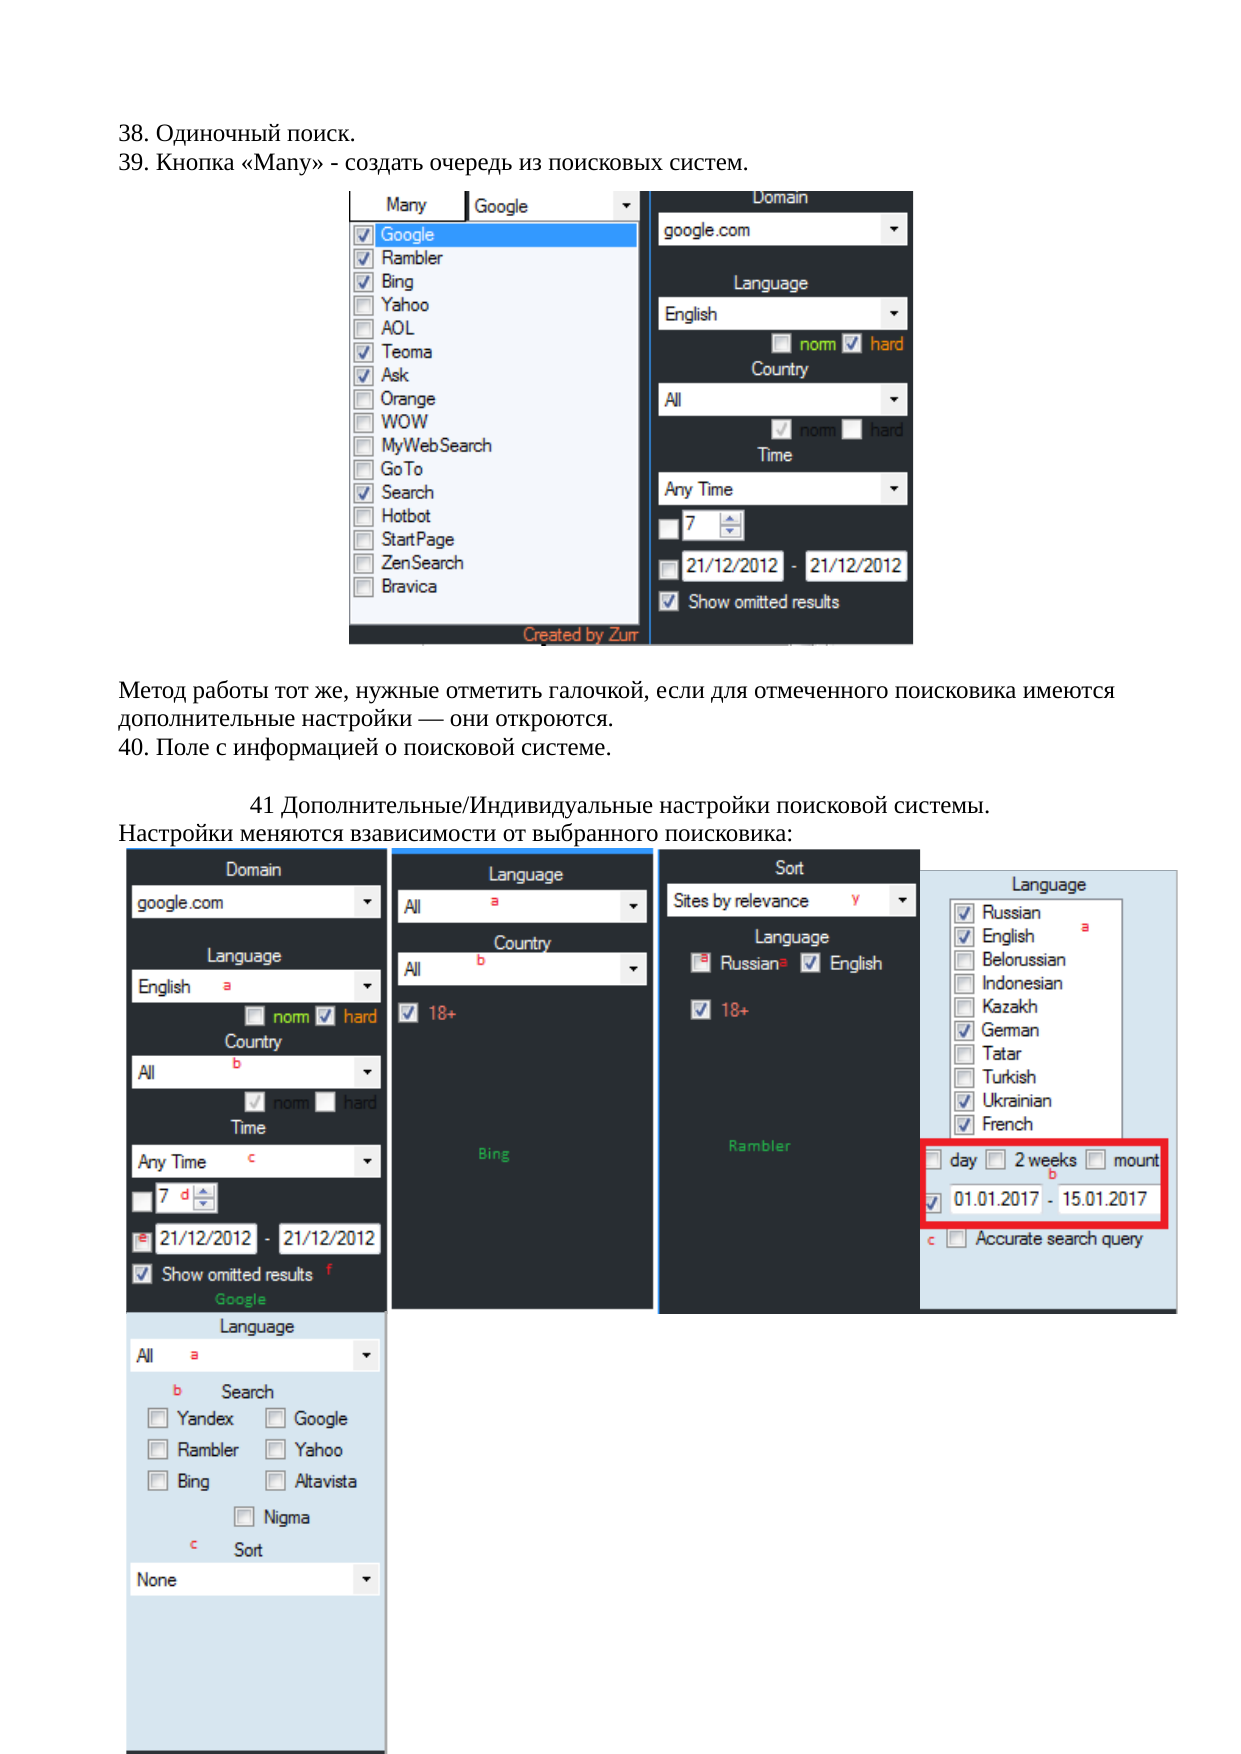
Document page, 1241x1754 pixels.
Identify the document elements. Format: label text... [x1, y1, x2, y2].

text 38. Одиночный поиск. [118, 118, 1122, 147]
text Метод работы тот же, нужные отметить галочкой, если для отмеченного поисковика имеются дополнительные настройки — они откроются. [118, 675, 1122, 732]
text 39. Кнопка «Many» - создать очередь из поисковых систем. [118, 147, 1122, 176]
picture [126, 848, 1178, 1754]
text Настройки меняются взависимости от выбранного поисковика: [118, 818, 1122, 847]
text 41 Дополнительные/Индивидуальные настройки поисковой системы. [118, 790, 1122, 818]
text 40. Поле с информацией о поисковой системе. [118, 732, 1122, 761]
picture [349, 191, 914, 646]
